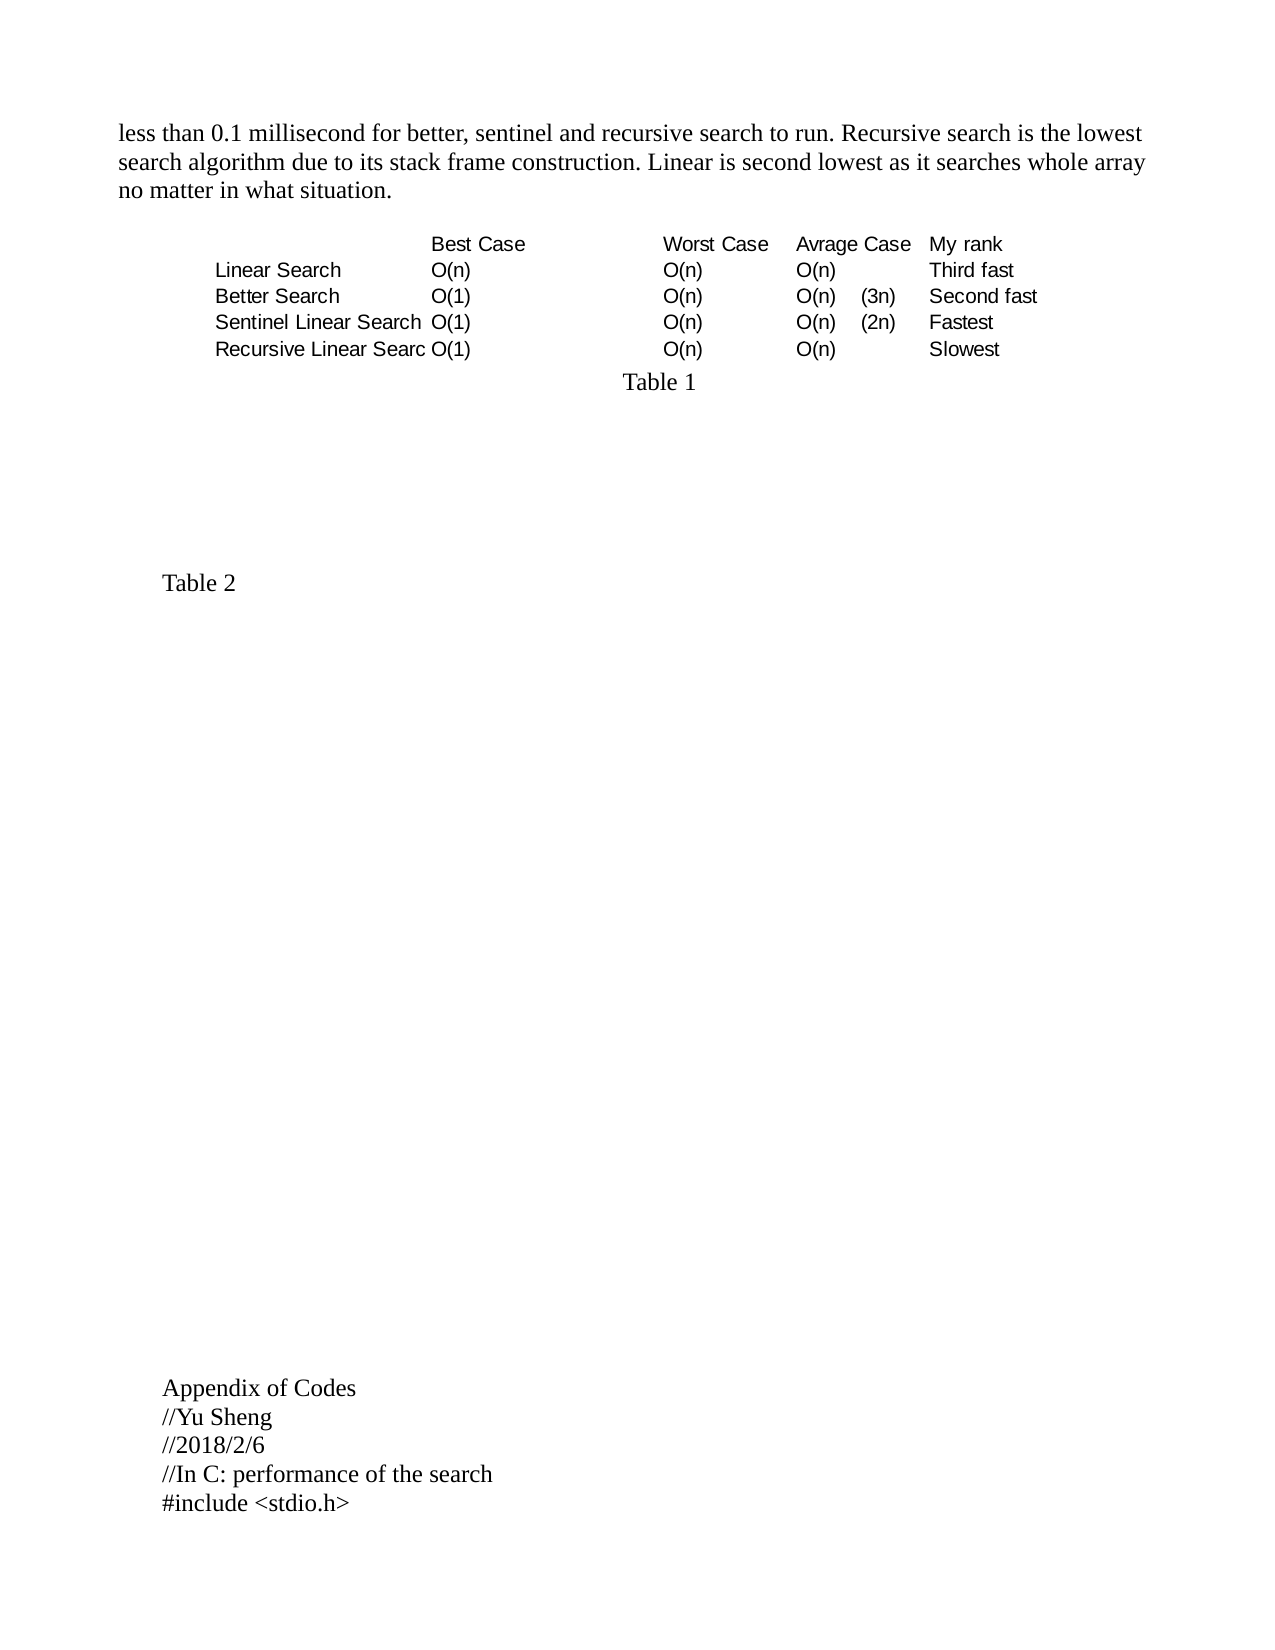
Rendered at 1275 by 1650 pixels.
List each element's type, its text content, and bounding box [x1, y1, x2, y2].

text #include <stdio.h> [118, 1488, 1157, 1517]
text Appendix of Codes [118, 1373, 1157, 1402]
text Table 2 [118, 568, 1157, 597]
text //Yu Sheng [118, 1402, 1157, 1430]
text //In C: performance of the search [118, 1459, 1157, 1488]
text less than 0.1 millisecond for better, sentinel and recursive search to run. Recursive search is the lowest search algorithm due to its stack frame construction. Linear is second lowest as it searches whole array no matter in what situation. [118, 118, 1157, 204]
text //2018/2/6 [118, 1430, 1157, 1459]
text Table 1 [118, 233, 1157, 395]
